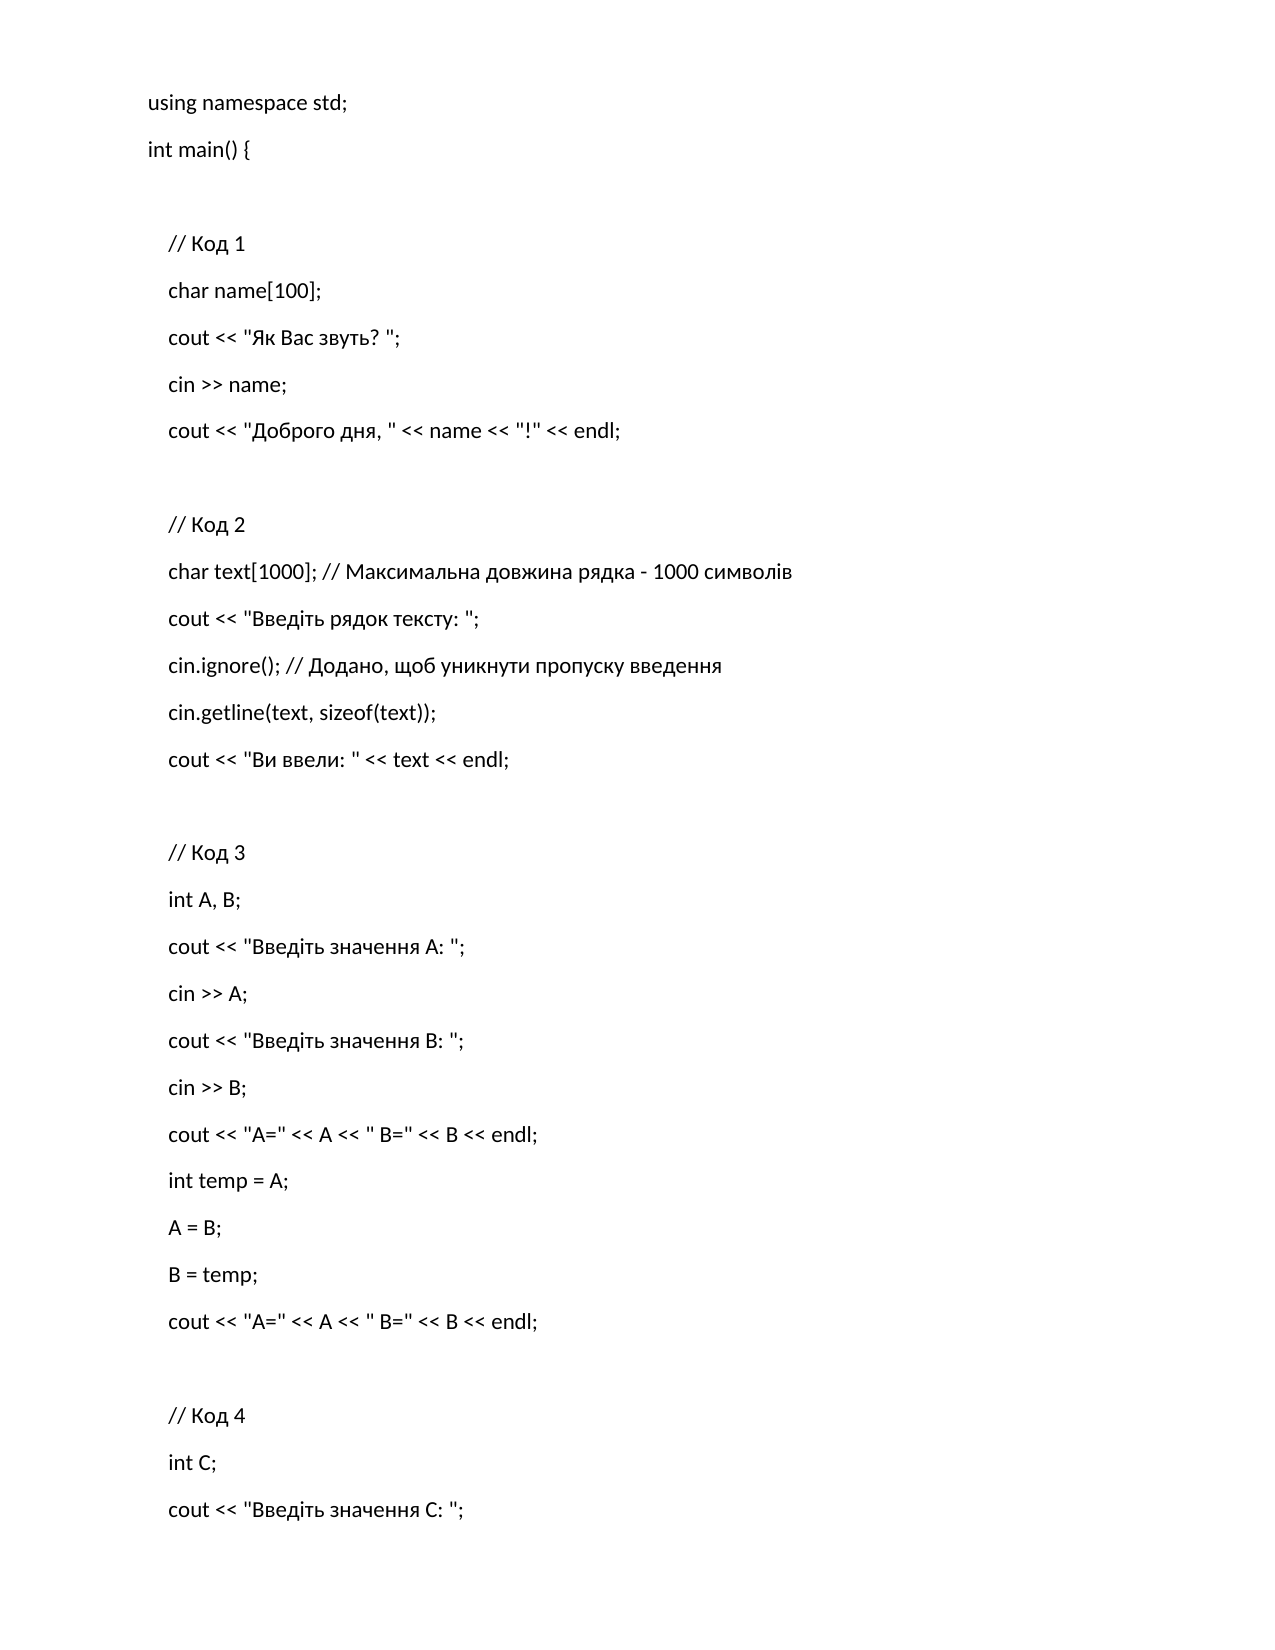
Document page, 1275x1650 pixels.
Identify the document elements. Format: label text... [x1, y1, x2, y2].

text cout << "A=" << A << " B=" << B << endl; [148, 1307, 1186, 1335]
text cout << "A=" << A << " B=" << B << endl; [148, 1120, 1186, 1148]
text cout << "Введіть значення B: "; [148, 1026, 1186, 1054]
text cin.ignore(); // Додано, щоб уникнути пропуску введення [148, 651, 1186, 679]
text cout << "Введіть значення A: "; [148, 932, 1186, 960]
text int A, B; [148, 885, 1186, 913]
text using namespace std; [148, 88, 1186, 117]
text cout << "Введіть значення C: "; [148, 1495, 1186, 1523]
text cout << "Доброго дня, " << name << "!" << endl; [148, 417, 1186, 445]
text char text[1000]; // Максимальна довжина рядка - 1000 символів [148, 557, 1186, 585]
text cin >> name; [148, 370, 1186, 398]
text // Код 2 [148, 510, 1186, 538]
text cout << "Як Вас звуть? "; [148, 323, 1186, 351]
text cin.getline(text, sizeof(text)); [148, 698, 1186, 726]
text int C; [148, 1448, 1186, 1476]
text cin >> A; [148, 979, 1186, 1007]
text char name[100]; [148, 276, 1186, 304]
text // Код 4 [148, 1401, 1186, 1429]
text B = temp; [148, 1260, 1186, 1288]
text int temp = A; [148, 1167, 1186, 1195]
text int main() { [148, 135, 1186, 163]
text // Код 3 [148, 838, 1186, 867]
text cout << "Введіть рядок тексту: "; [148, 604, 1186, 632]
text // Код 1 [148, 229, 1186, 257]
text cin >> B; [148, 1073, 1186, 1101]
text cout << "Ви ввели: " << text << endl; [148, 745, 1186, 773]
text A = B; [148, 1213, 1186, 1242]
